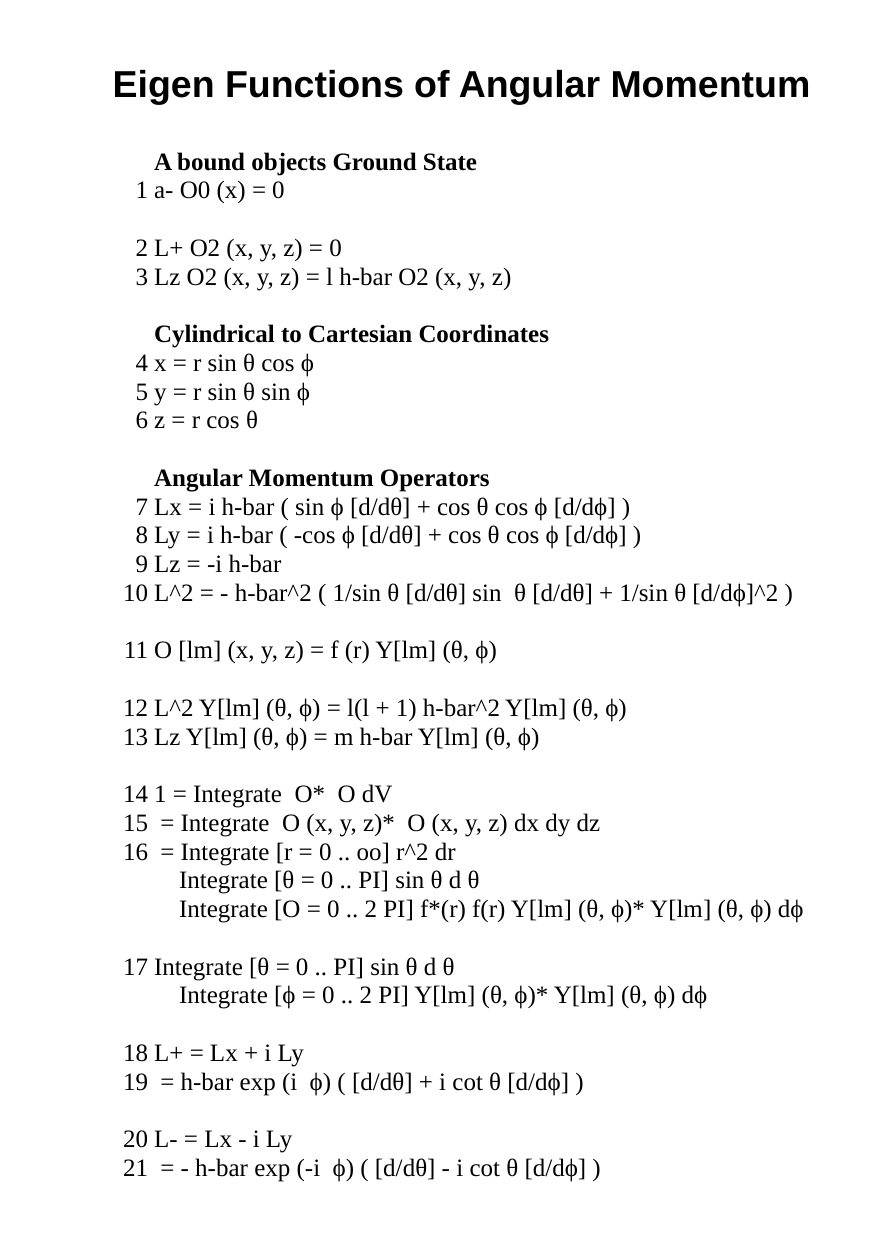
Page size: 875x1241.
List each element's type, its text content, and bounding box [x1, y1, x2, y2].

table_cell [151, 751, 809, 779]
table_cell 16 [106, 837, 151, 923]
table_cell [151, 434, 809, 463]
table_cell 3 [106, 262, 151, 291]
table_cell 18 [106, 1038, 151, 1067]
table_cell Lz Y[lm] (θ, ϕ) = m h-bar Y[lm] (θ, ϕ) [151, 722, 809, 751]
table_header [106, 147, 151, 176]
table_cell Cylindrical to Cartesian Coordinates [151, 319, 809, 348]
table_cell x = r sin θ cos ϕ [151, 348, 809, 377]
table_cell Lz = -i h-bar [151, 549, 809, 578]
table_cell [151, 664, 809, 693]
table_cell L^2 = - h-bar^2 ( 1/sin θ [d/dθ] sin θ [d/dθ] + 1/sin θ [d/dϕ]^2 ) [151, 578, 809, 607]
table_cell L+ = Lx + i Ly [151, 1038, 809, 1067]
table_cell L- = Lx - i Ly [151, 1124, 809, 1153]
table_cell [106, 319, 151, 348]
table_cell 20 [106, 1124, 151, 1153]
table_cell [106, 664, 151, 693]
table_cell Integrate [θ = 0 .. PI] sin θ d θ Integrate [ϕ = 0 .. 2 PI] Y[lm] (θ, ϕ)* Y[lm] (θ, ϕ) dϕ [151, 952, 809, 1009]
table_cell [151, 204, 809, 233]
table_cell 8 [106, 521, 151, 549]
table_cell 15 [106, 808, 151, 837]
table_cell y = r sin θ sin ϕ [151, 377, 809, 406]
table_cell 14 [106, 779, 151, 808]
table_cell [106, 434, 151, 463]
table_cell [151, 1096, 809, 1124]
table_cell [151, 1009, 809, 1038]
table_cell L^2 Y[lm] (θ, ϕ) = l(l + 1) h-bar^2 Y[lm] (θ, ϕ) [151, 693, 809, 722]
table_cell 4 [106, 348, 151, 377]
table_cell [106, 291, 151, 319]
table_cell = - h-bar exp (-i ϕ) ( [d/dθ] - i cot θ [d/dϕ] ) [151, 1153, 809, 1182]
subtitle Eigen Functions of Angular Momentum [112, 62, 837, 106]
table_cell a- O0 (x) = 0 [151, 176, 809, 204]
table_cell Lz O2 (x, y, z) = l h-bar O2 (x, y, z) [151, 262, 809, 291]
table_cell 21 [106, 1153, 151, 1182]
table_cell [151, 607, 809, 636]
table_cell 12 [106, 693, 151, 722]
table_cell [151, 923, 809, 952]
table_cell 1 [106, 176, 151, 204]
table_cell 9 [106, 549, 151, 578]
table_cell 7 [106, 492, 151, 521]
table_cell 2 [106, 233, 151, 262]
table_cell 11 [106, 636, 151, 664]
table_cell 5 [106, 377, 151, 406]
table_cell [106, 923, 151, 952]
table_cell 10 [106, 578, 151, 607]
table_cell = h-bar exp (i ϕ) ( [d/dθ] + i cot θ [d/dϕ] ) [151, 1067, 809, 1096]
table_cell O [lm] (x, y, z) = f (r) Y[lm] (θ, ϕ) [151, 636, 809, 664]
table_cell 19 [106, 1067, 151, 1096]
table_cell 17 [106, 952, 151, 1009]
table_cell [106, 607, 151, 636]
table_cell Ly = i h-bar ( -cos ϕ [d/dθ] + cos θ cos ϕ [d/dϕ] ) [151, 521, 809, 549]
table_cell [106, 1009, 151, 1038]
table_cell z = r cos θ [151, 406, 809, 434]
table_cell 1 = Integrate O* O dV [151, 779, 809, 808]
table_cell [106, 463, 151, 492]
table_cell = Integrate O (x, y, z)* O (x, y, z) dx dy dz [151, 808, 809, 837]
table_cell [106, 1096, 151, 1124]
table_cell 6 [106, 406, 151, 434]
table_header A bound objects Ground State [151, 147, 809, 176]
table_cell L+ O2 (x, y, z) = 0 [151, 233, 809, 262]
table_cell [151, 291, 809, 319]
table_cell Angular Momentum Operators [151, 463, 809, 492]
table_cell 13 [106, 722, 151, 751]
table_cell [106, 751, 151, 779]
table_cell = Integrate [r = 0 .. oo] r^2 dr Integrate [θ = 0 .. PI] sin θ d θ Integrate [O = 0 .. 2 PI] f*(r) f(r) Y[lm] (θ, ϕ)* Y[lm] (θ, ϕ) dϕ [151, 837, 809, 923]
table_cell Lx = i h-bar ( sin ϕ [d/dθ] + cos θ cos ϕ [d/dϕ] ) [151, 492, 809, 521]
table_cell [106, 204, 151, 233]
